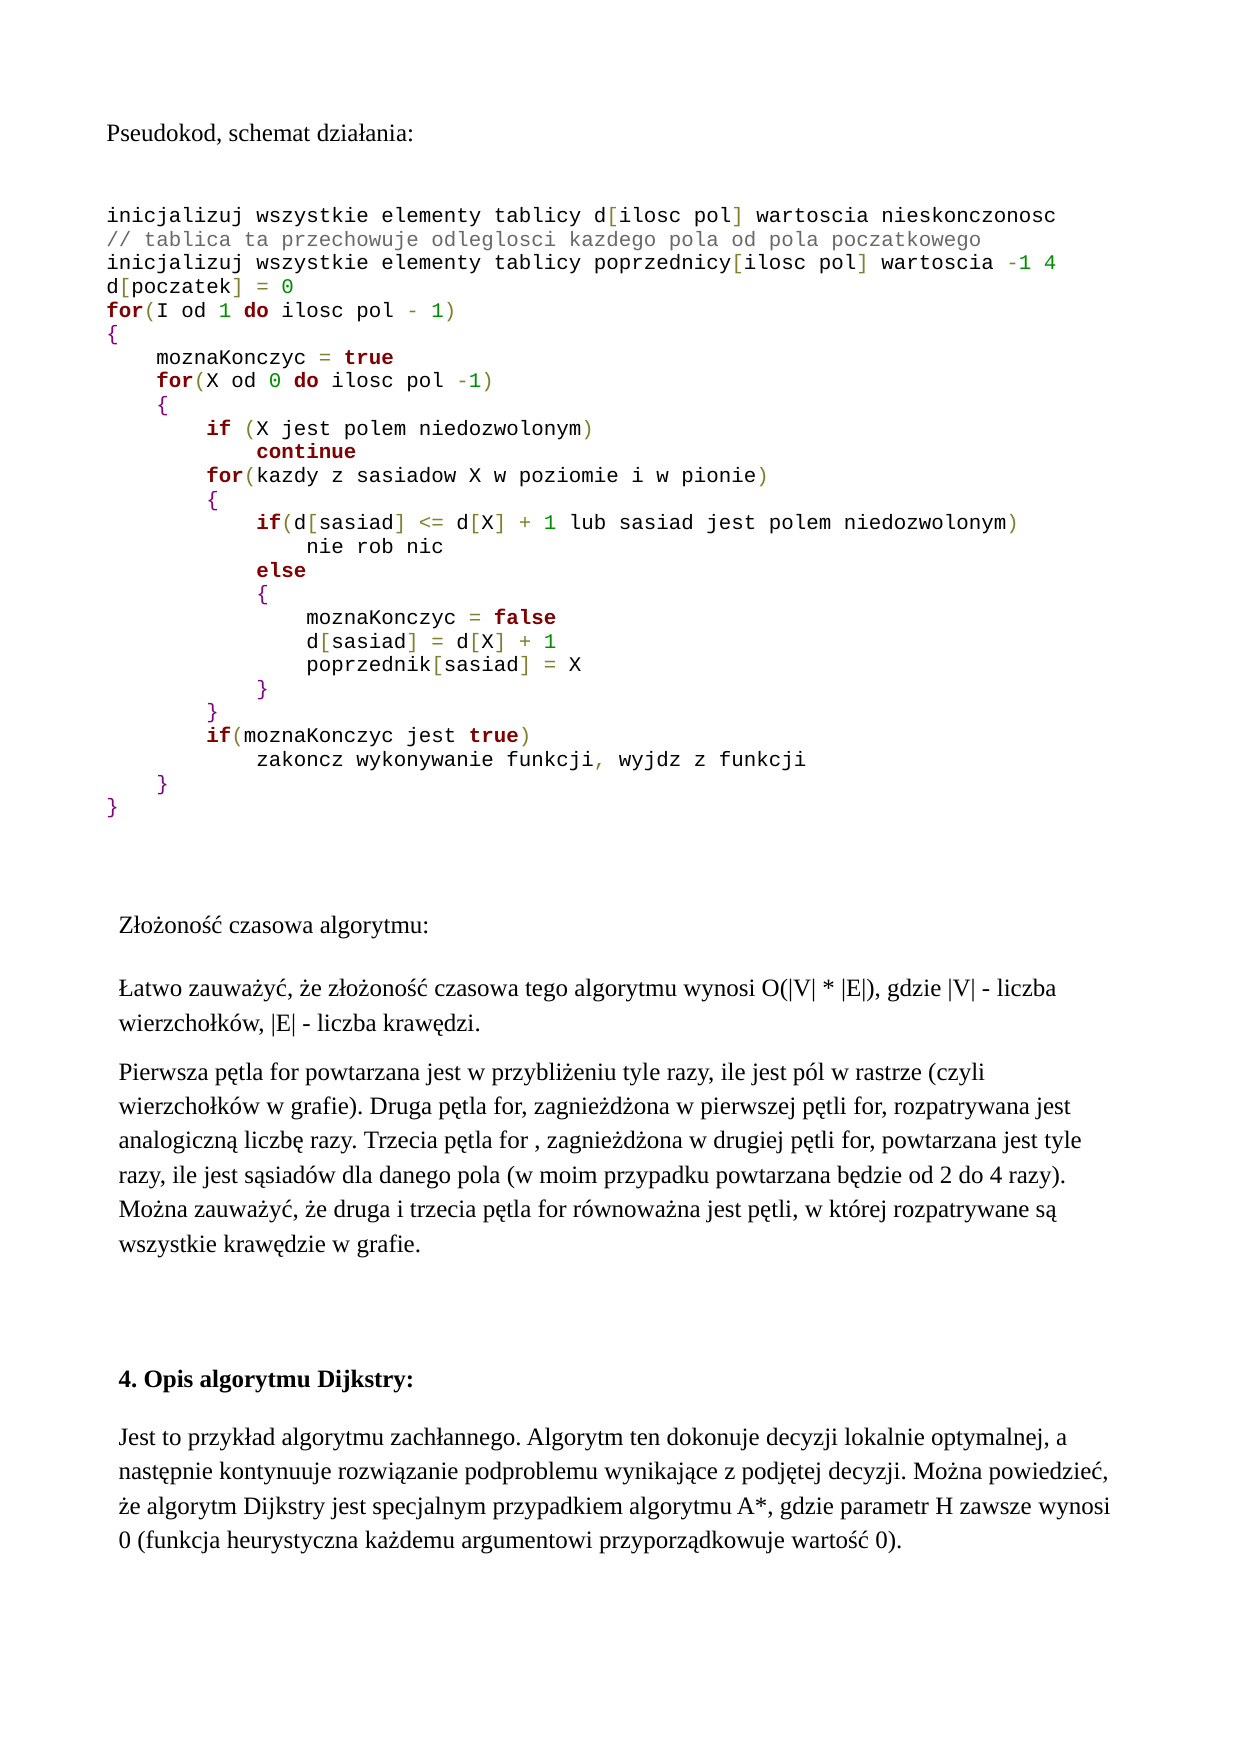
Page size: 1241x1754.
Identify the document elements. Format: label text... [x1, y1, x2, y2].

text else [106, 560, 1121, 583]
text moznaKonczyc = true [106, 347, 1121, 371]
text { [106, 583, 1121, 607]
text Pseudokod, schemat działania: [106, 118, 512, 147]
text moznaKonczyc = false [106, 607, 1121, 631]
text { [106, 323, 1121, 347]
text Jest to przykład algorytmu zachłannego. Algorytm ten dokonuje decyzji lokalnie optymalnej, a następnie kontynuuje rozwiązanie podproblemu wynikające z podjętej decyzji. Można powiedzieć, że algorytm Dijkstry jest specjalnym przypadkiem algorytmu A*, gdzie parametr H zawsze wynosi 0 (funkcja heurystyczna każdemu argumentowi przyporządkowuje wartość 0). [118, 1422, 1112, 1554]
text d[sasiad] = d[X] + 1 [106, 631, 1121, 654]
text } [106, 702, 1121, 725]
text for(X od 0 do ilosc pol -1) [106, 371, 1121, 394]
text inicjalizuj wszystkie elementy tablicy poprzednicy[ilosc pol] wartoscia -1 4 [106, 252, 1121, 276]
text } [106, 796, 1121, 820]
text Łatwo zauważyć, że złożoność czasowa tego algorytmu wynosi O(|V| * |E|), gdzie |V| - liczba wierzchołków, |E| - liczba krawędzi. [118, 973, 1112, 1036]
text // tablica ta przechowuje odleglosci kazdego pola od pola poczatkowego [106, 229, 1121, 252]
text for(kazdy z sasiadow X w poziomie i w pionie) [106, 465, 1121, 489]
text } [106, 678, 1121, 702]
text if(d[sasiad] <= d[X] + 1 lub sasiad jest polem niedozwolonym) [106, 512, 1121, 536]
text for(I od 1 do ilosc pol - 1) [106, 299, 1121, 323]
text nie rob nic [106, 536, 1121, 560]
text if(moznaKonczyc jest true) [106, 725, 1121, 749]
text zakoncz wykonywanie funkcji, wyjdz z funkcji [106, 749, 1121, 772]
text inicjalizuj wszystkie elementy tablicy d[ilosc pol] wartoscia nieskonczonosc [106, 205, 1121, 229]
text Złożoność czasowa algorytmu: [118, 910, 512, 939]
text { [106, 489, 1121, 512]
text } [106, 772, 1121, 796]
subtitle 4. Opis algorytmu Dijkstry: [118, 1364, 1121, 1393]
text Pierwsza pętla for powtarzana jest w przybliżeniu tyle razy, ile jest pól w rastrze (czyli wierzchołków w grafie). Druga pętla for, zagnieżdżona w pierwszej pętli for, rozpatrywana jest analogiczną liczbę razy. Trzecia pętla for , zagnieżdżona w drugiej pętli for, powtarzana jest tyle razy, ile jest sąsiadów dla danego pola (w moim przypadku powtarzana będzie od 2 do 4 razy). Można zauważyć, że druga i trzecia pętla for równoważna jest pętli, w której rozpatrywane są wszystkie krawędzie w grafie. [118, 1057, 1112, 1258]
text continue [106, 441, 1121, 465]
text { [106, 394, 1121, 418]
text poprzednik[sasiad] = X [106, 654, 1121, 678]
text d[poczatek] = 0 [106, 276, 1121, 299]
text if (X jest polem niedozwolonym) [106, 418, 1121, 441]
